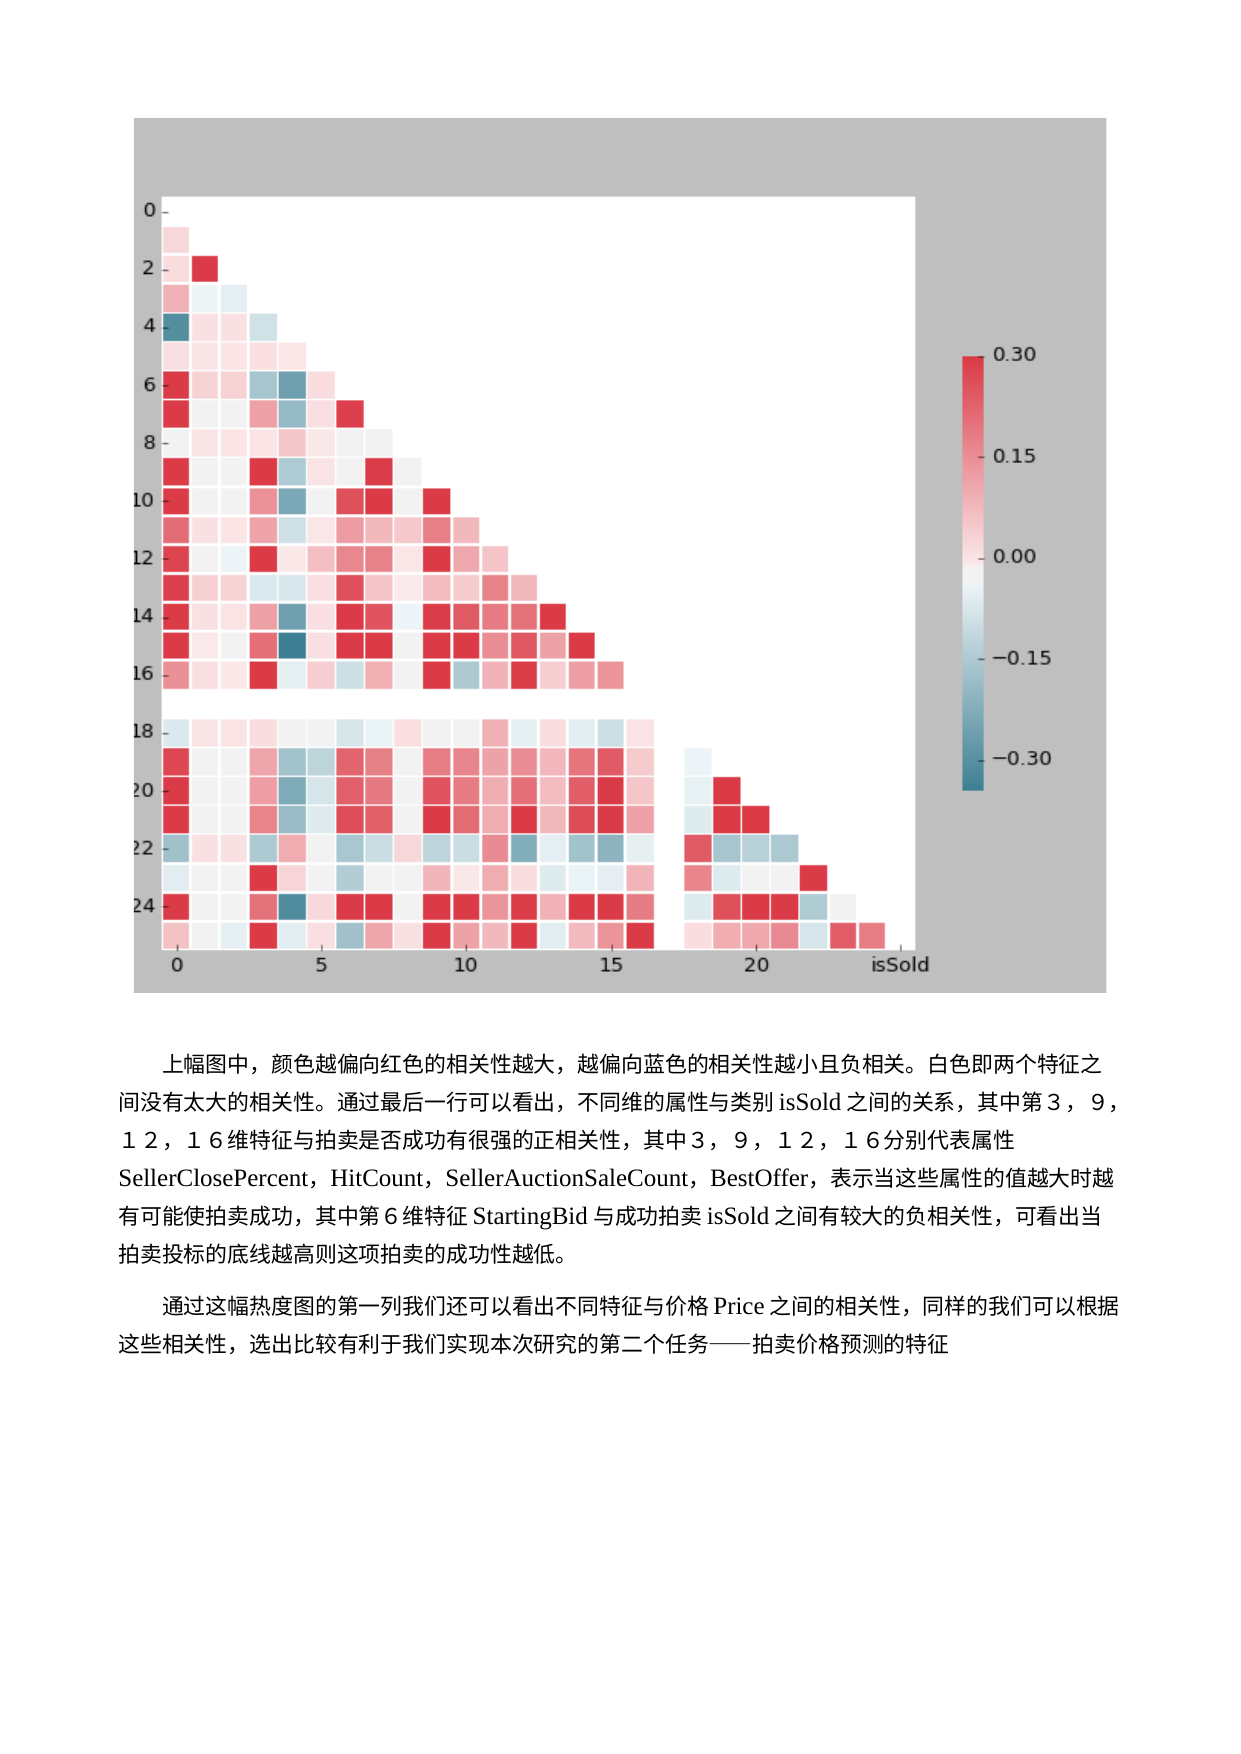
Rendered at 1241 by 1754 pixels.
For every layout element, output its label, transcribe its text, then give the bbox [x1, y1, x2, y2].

text 上幅图中，颜色越偏向红色的相关性越大，越偏向蓝色的相关性越小且负相关。白色即两个特征之间没有太大的相关性。通过最后一行可以看出，不同维的属性与类别isSold之间的关系，其中第３，９，１２，１６维特征与拍卖是否成功有很强的正相关性，其中３，９，１２，１６分别代表属性SellerClosePercent，HitCount，SellerAuctionSaleCount，BestOffer，表示当这些属性的值越大时越有可能使拍卖成功，其中第６维特征StartingBid与成功拍卖isSold之间有较大的负相关性，可看出当拍卖投标的底线越高则这项拍卖的成功性越低。 [118, 1047, 1122, 1268]
picture [133, 118, 1107, 993]
text 通过这幅热度图的第一列我们还可以看出不同特征与价格Price之间的相关性，同样的我们可以根据这些相关性，选出比较有利于我们实现本次研究的第二个任务——拍卖价格预测的特征 [118, 1289, 1122, 1359]
